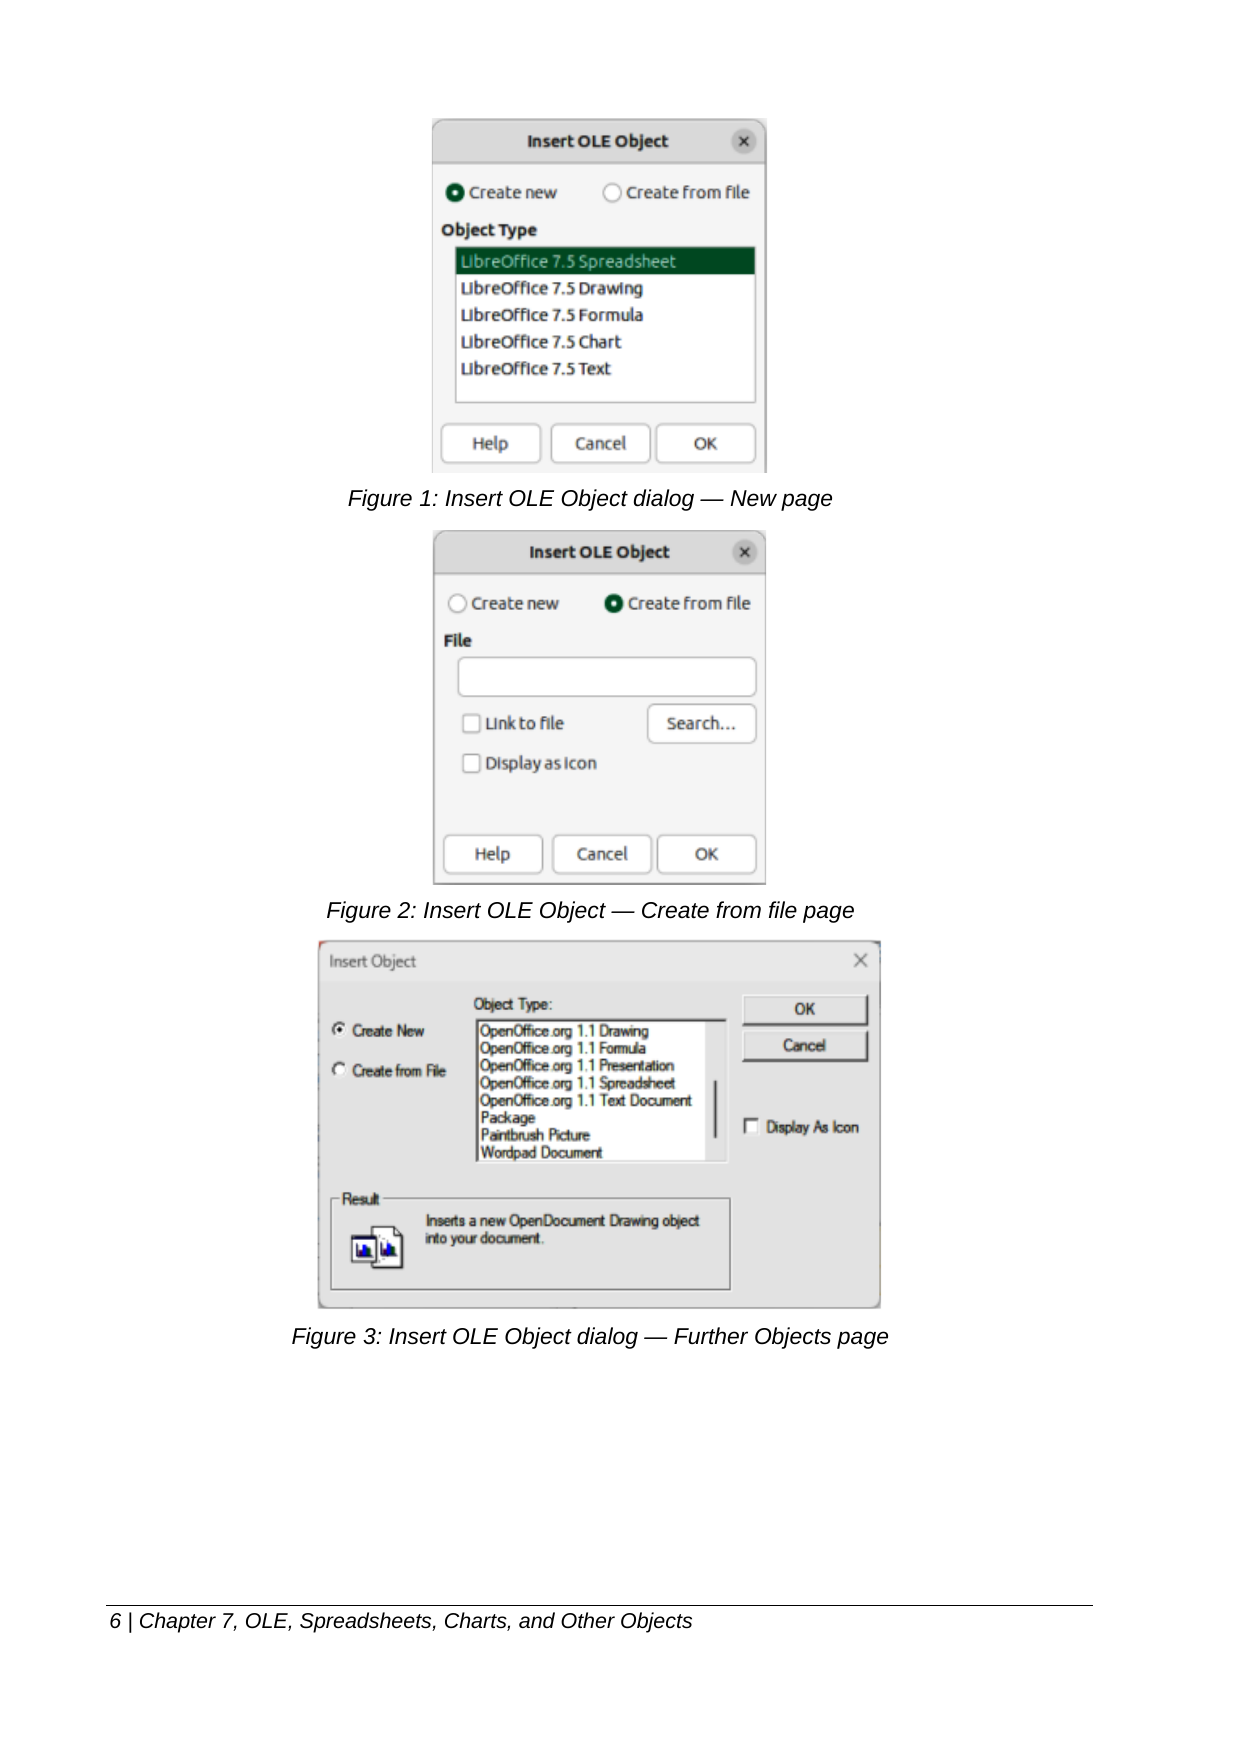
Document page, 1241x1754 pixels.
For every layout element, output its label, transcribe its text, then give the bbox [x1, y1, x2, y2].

picture [431, 118, 768, 473]
picture [432, 530, 767, 885]
picture [316, 939, 883, 1311]
text Figure 1: Insert OLE Object dialog — New page [348, 485, 851, 511]
text Figure 2: Insert OLE Object — Create from file page [326, 897, 873, 923]
text Figure 3: Insert OLE Object dialog — Further Objects page [291, 1323, 907, 1349]
